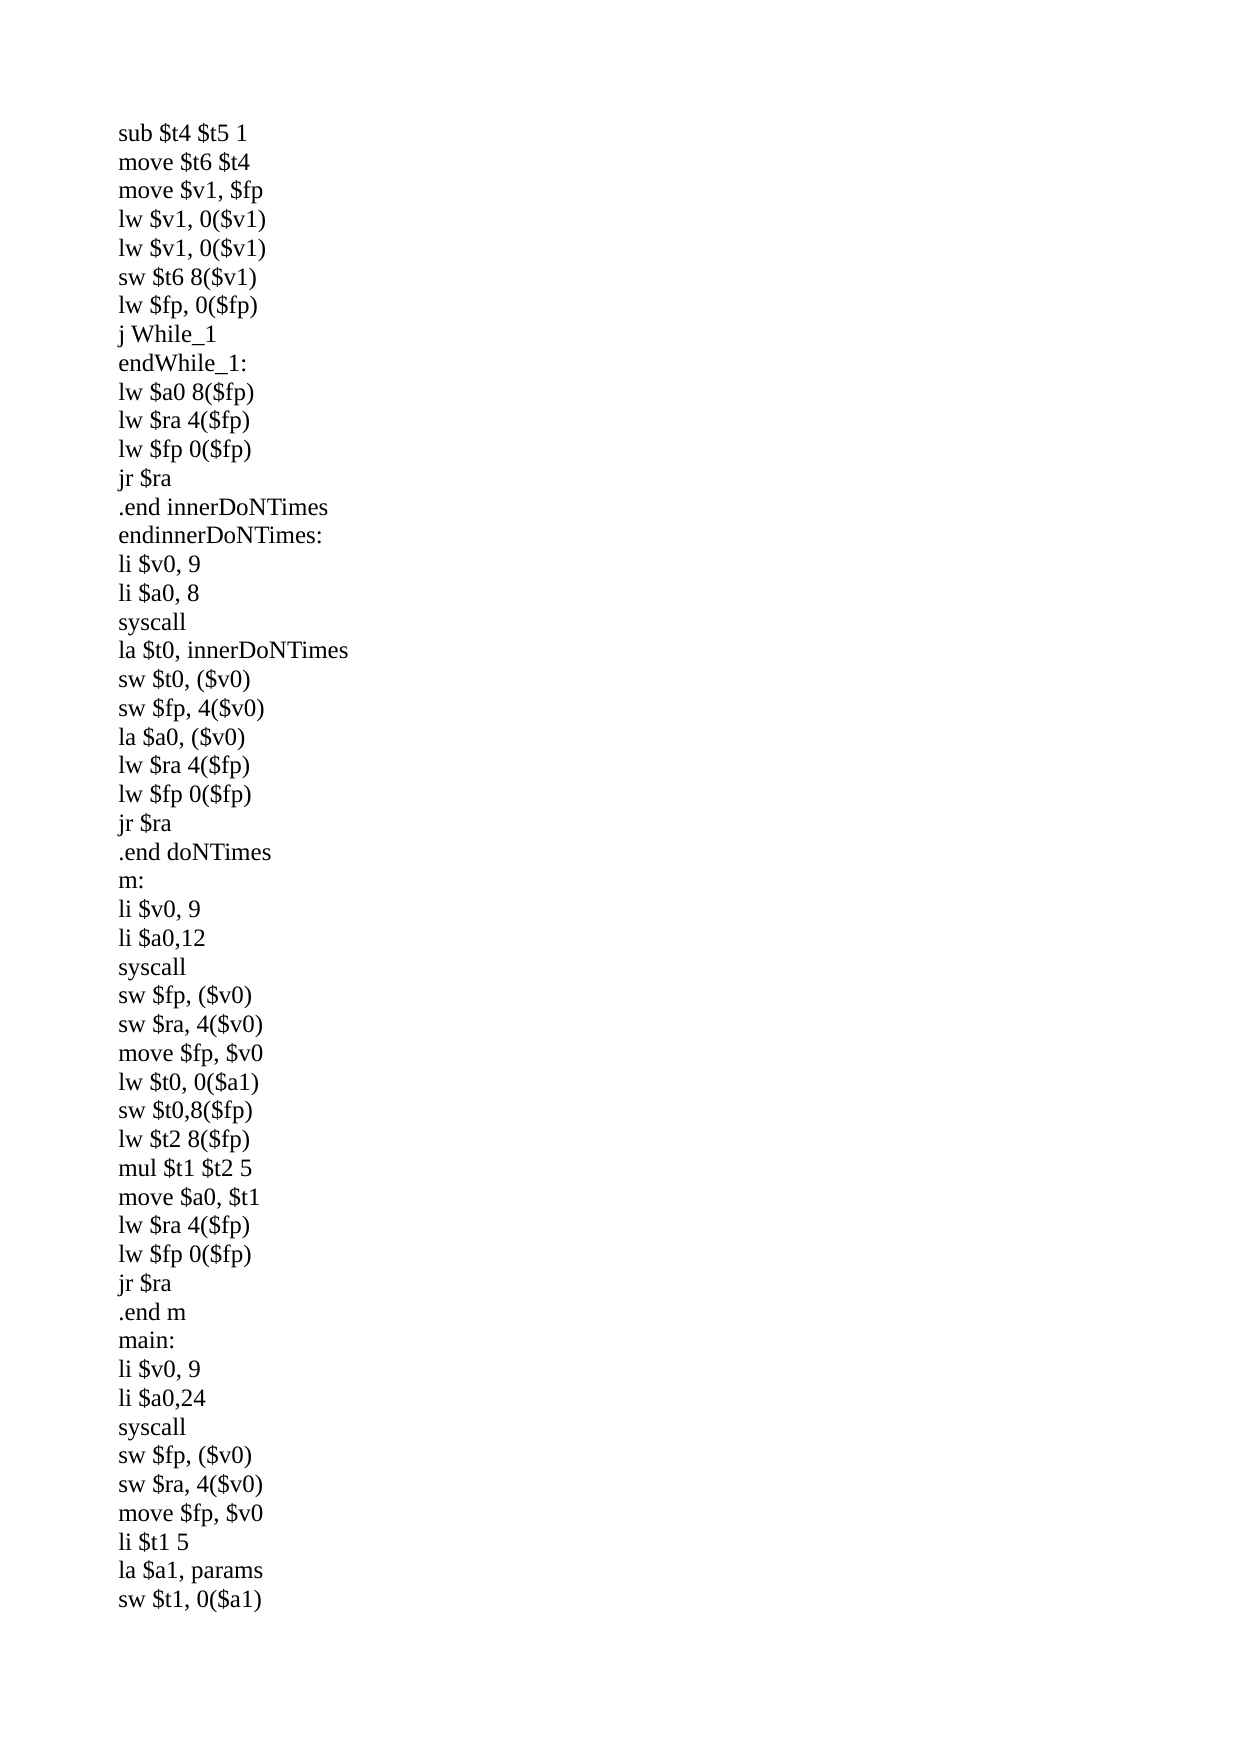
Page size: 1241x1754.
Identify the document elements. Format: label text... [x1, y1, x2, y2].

text li $t1 5 [118, 1527, 1122, 1556]
text sw $t0, ($v0) [118, 664, 1122, 693]
text lw $fp 0($fp) [118, 1239, 1122, 1268]
text sw $fp, 4($v0) [118, 693, 1122, 722]
text li $a0, 8 [118, 578, 1122, 607]
text li $a0,12 [118, 923, 1122, 952]
text move $t6 $t4 [118, 147, 1122, 176]
text lw $v1, 0($v1) [118, 233, 1122, 262]
text la $t0, innerDoNTimes [118, 636, 1122, 664]
text move $v1, $fp [118, 176, 1122, 204]
text jr $ra [118, 808, 1122, 837]
text lw $a0 8($fp) [118, 377, 1122, 406]
text main: [118, 1326, 1122, 1354]
text lw $ra 4($fp) [118, 1211, 1122, 1239]
text move $fp, $v0 [118, 1038, 1122, 1067]
text sw $t0,8($fp) [118, 1096, 1122, 1124]
text m: [118, 866, 1122, 894]
text jr $ra [118, 1268, 1122, 1297]
text li $v0, 9 [118, 1354, 1122, 1383]
text syscall [118, 952, 1122, 981]
text sw $ra, 4($v0) [118, 1469, 1122, 1498]
text li $a0,24 [118, 1383, 1122, 1412]
text lw $fp 0($fp) [118, 779, 1122, 808]
text .end doNTimes [118, 837, 1122, 866]
text li $v0, 9 [118, 894, 1122, 923]
text sw $fp, ($v0) [118, 1441, 1122, 1469]
text lw $fp 0($fp) [118, 434, 1122, 463]
text syscall [118, 1412, 1122, 1441]
text mul $t1 $t2 5 [118, 1153, 1122, 1182]
text .end m [118, 1297, 1122, 1326]
text sub $t4 $t5 1 [118, 118, 1122, 147]
text .end innerDoNTimes [118, 492, 1122, 521]
text lw $ra 4($fp) [118, 406, 1122, 434]
text sw $ra, 4($v0) [118, 1009, 1122, 1038]
text syscall [118, 607, 1122, 636]
text sw $t1, 0($a1) [118, 1584, 1122, 1613]
text li $v0, 9 [118, 549, 1122, 578]
text move $fp, $v0 [118, 1498, 1122, 1527]
text move $a0, $t1 [118, 1182, 1122, 1211]
text la $a0, ($v0) [118, 722, 1122, 751]
text sw $t6 8($v1) [118, 262, 1122, 291]
text sw $fp, ($v0) [118, 981, 1122, 1009]
text lw $t2 8($fp) [118, 1124, 1122, 1153]
text lw $v1, 0($v1) [118, 204, 1122, 233]
text lw $ra 4($fp) [118, 751, 1122, 779]
text jr $ra [118, 463, 1122, 492]
text endinnerDoNTimes: [118, 521, 1122, 549]
text lw $fp, 0($fp) [118, 291, 1122, 319]
text j While_1 [118, 319, 1122, 348]
text lw $t0, 0($a1) [118, 1067, 1122, 1096]
text endWhile_1: [118, 348, 1122, 377]
text la $a1, params [118, 1556, 1122, 1584]
